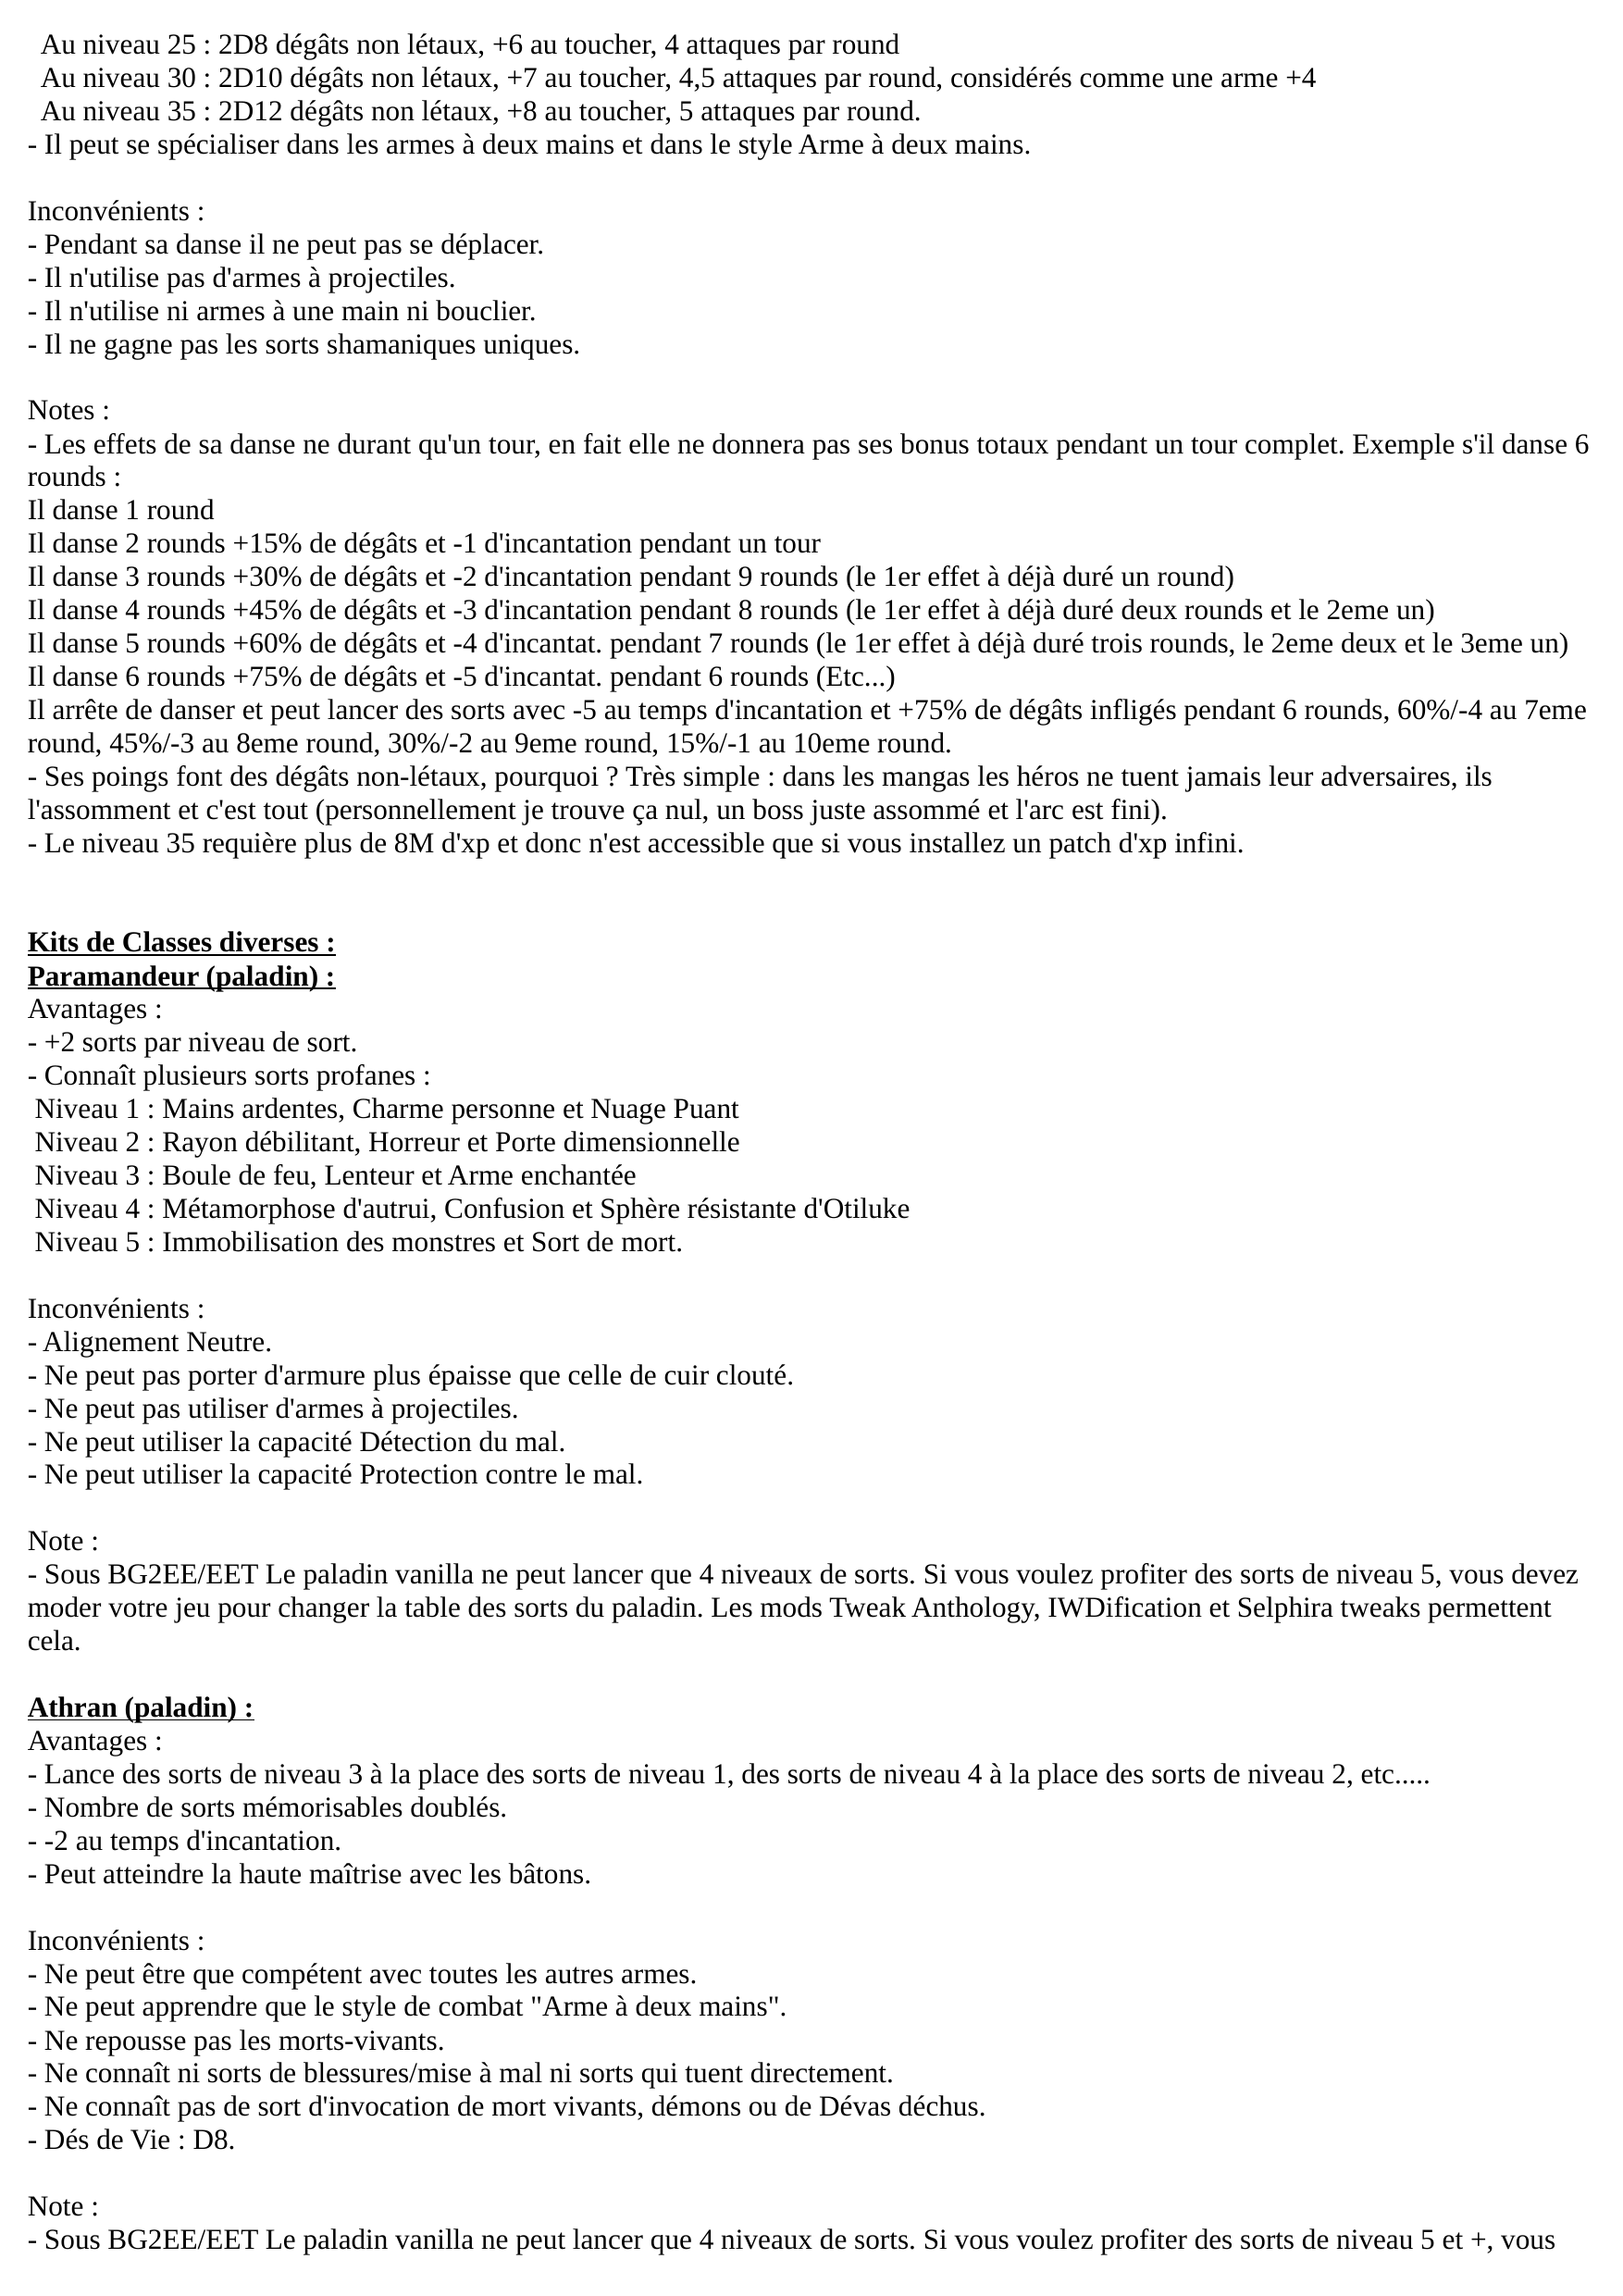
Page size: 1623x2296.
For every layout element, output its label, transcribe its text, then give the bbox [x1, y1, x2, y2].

text - +2 sorts par niveau de sort. [27, 1025, 1595, 1058]
text - Dés de Vie : D8. [27, 2122, 1595, 2155]
text - Le niveau 35 requière plus de 8M d'xp et donc n'est accessible que si vous installez un patch d'xp infini. [27, 825, 1595, 859]
text Il danse 4 rounds +45% de dégâts et -3 d'incantation pendant 8 rounds (le 1er effet à déjà duré deux rounds et le 2eme un) [27, 592, 1595, 626]
text - Pendant sa danse il ne peut pas se déplacer. [27, 227, 1595, 260]
text - Ses poings font des dégâts non-létaux, pourquoi ? Très simple : dans les mangas les héros ne tuent jamais leur adversaires, ils l'assomment et c'est tout (personnellement je trouve ça nul, un boss juste assommé et l'arc est fini). [27, 759, 1595, 825]
text - Connaît plusieurs sorts profanes : [27, 1058, 1595, 1091]
text Il arrête de danser et peut lancer des sorts avec -5 au temps d'incantation et +75% de dégâts infligés pendant 6 rounds, 60%/-4 au 7eme round, 45%/-3 au 8eme round, 30%/-2 au 9eme round, 15%/-1 au 10eme round. [27, 692, 1595, 759]
text Niveau 5 : Immobilisation des monstres et Sort de mort. [27, 1224, 1595, 1258]
text - Ne connaît ni sorts de blessures/mise à mal ni sorts qui tuent directement. [27, 2056, 1595, 2090]
text Niveau 1 : Mains ardentes, Charme personne et Nuage Puant [27, 1091, 1595, 1124]
text Inconvénients : [27, 1291, 1595, 1324]
text Il danse 2 rounds +15% de dégâts et -1 d'incantation pendant un tour [27, 526, 1595, 559]
text Il danse 1 round [27, 493, 1595, 526]
text - Sous BG2EE/EET Le paladin vanilla ne peut lancer que 4 niveaux de sorts. Si vous voulez profiter des sorts de niveau 5, vous devez moder votre jeu pour changer la table des sorts du paladin. Les mods Tweak Anthology, IWDification et Selphira tweaks permettent cela. [27, 1558, 1595, 1657]
text - Il n'utilise pas d'armes à projectiles. [27, 260, 1595, 293]
text Notes : [27, 393, 1595, 427]
text Avantages : [27, 992, 1595, 1025]
text - Les effets de sa danse ne durant qu'un tour, en fait elle ne donnera pas ses bonus totaux pendant un tour complet. Exemple s'il danse 6 rounds : [27, 427, 1595, 493]
text Il danse 6 rounds +75% de dégâts et -5 d'incantat. pendant 6 rounds (Etc...) [27, 659, 1595, 692]
text - Nombre de sorts mémorisables doublés. [27, 1790, 1595, 1823]
text Inconvénients : [27, 1923, 1595, 1956]
text - Ne connaît pas de sort d'invocation de mort vivants, démons ou de Dévas déchus. [27, 2090, 1595, 2122]
text - Alignement Neutre. [27, 1324, 1595, 1358]
text Note : [27, 2189, 1595, 2222]
text - Lance des sorts de niveau 3 à la place des sorts de niveau 1, des sorts de niveau 4 à la place des sorts de niveau 2, etc..... [27, 1756, 1595, 1790]
text Il danse 5 rounds +60% de dégâts et -4 d'incantat. pendant 7 rounds (le 1er effet à déjà duré trois rounds, le 2eme deux et le 3eme un) [27, 626, 1595, 659]
text - Ne peut pas utiliser d'armes à projectiles. [27, 1391, 1595, 1424]
text Niveau 3 : Boule de feu, Lenteur et Arme enchantée [27, 1158, 1595, 1191]
text Au niveau 25 : 2D8 dégâts non létaux, +6 au toucher, 4 attaques par round [27, 27, 1595, 60]
text Paramandeur (paladin) : [27, 959, 1595, 992]
text Inconvénients : [27, 193, 1595, 227]
text Note : [27, 1524, 1595, 1558]
text - Peut atteindre la haute maîtrise avec les bâtons. [27, 1856, 1595, 1890]
text - Ne peut utiliser la capacité Détection du mal. [27, 1424, 1595, 1458]
text - Ne peut pas porter d'armure plus épaisse que celle de cuir clouté. [27, 1358, 1595, 1391]
text Il danse 3 rounds +30% de dégâts et -2 d'incantation pendant 9 rounds (le 1er effet à déjà duré un round) [27, 559, 1595, 592]
text Niveau 4 : Métamorphose d'autrui, Confusion et Sphère résistante d'Otiluke [27, 1191, 1595, 1224]
text - Il peut se spécialiser dans les armes à deux mains et dans le style Arme à deux mains. [27, 127, 1595, 160]
text - Sous BG2EE/EET Le paladin vanilla ne peut lancer que 4 niveaux de sorts. Si vous voulez profiter des sorts de niveau 5 et +, vous [27, 2222, 1595, 2255]
text - Ne repousse pas les morts-vivants. [27, 2023, 1595, 2056]
text - Ne peut apprendre que le style de combat "Arme à deux mains". [27, 1990, 1595, 2023]
text Kits de Classes diverses : [27, 925, 1595, 959]
text Avantages : [27, 1723, 1595, 1756]
text - Ne peut utiliser la capacité Protection contre le mal. [27, 1458, 1595, 1491]
text Au niveau 35 : 2D12 dégâts non létaux, +8 au toucher, 5 attaques par round. [27, 93, 1595, 127]
text - -2 au temps d'incantation. [27, 1823, 1595, 1856]
text - Ne peut être que compétent avec toutes les autres armes. [27, 1956, 1595, 1990]
text - Il n'utilise ni armes à une main ni bouclier. [27, 293, 1595, 327]
text - Il ne gagne pas les sorts shamaniques uniques. [27, 327, 1595, 360]
text Athran (paladin) : [27, 1690, 1595, 1723]
text Au niveau 30 : 2D10 dégâts non létaux, +7 au toucher, 4,5 attaques par round, considérés comme une arme +4 [27, 60, 1595, 93]
text Niveau 2 : Rayon débilitant, Horreur et Porte dimensionnelle [27, 1124, 1595, 1158]
